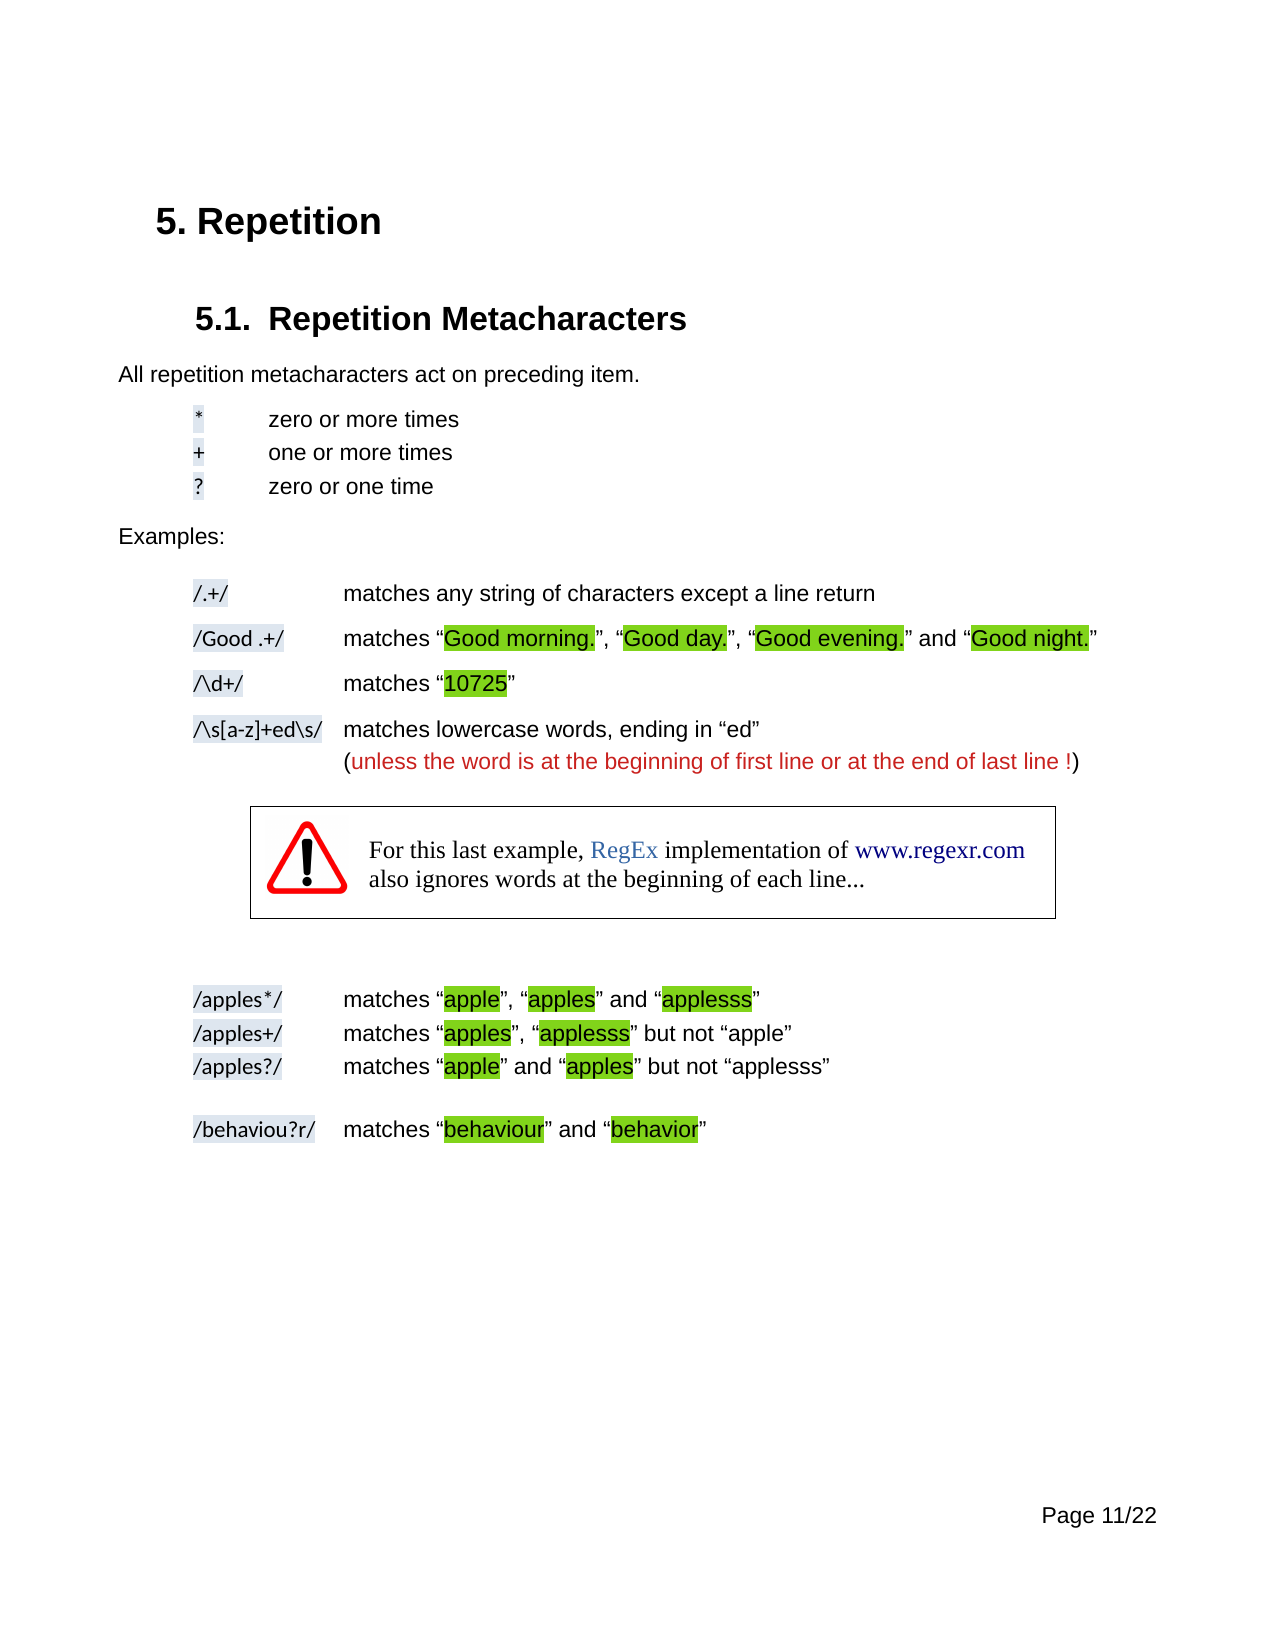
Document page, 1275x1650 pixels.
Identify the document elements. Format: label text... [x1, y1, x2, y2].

subtitle /behaviou?r/ matches “behaviour” and “behavior” [193, 1115, 1157, 1143]
subtitle /.+/ matches any string of characters except a line return [193, 579, 1157, 607]
subtitle Examples: [118, 523, 1157, 549]
subtitle /apples+/ matches “apples”, “applesss” but not “apple” [193, 1019, 1157, 1047]
subtitle /apples*/ matches “apple”, “apples” and “applesss” [193, 985, 1157, 1013]
subtitle ? zero or one time [193, 472, 1157, 500]
subtitle /\d+/ matches “10725” [193, 669, 1157, 697]
subtitle All repetition metacharacters act on preceding item. [118, 361, 1157, 388]
picture [265, 815, 349, 900]
subtitle Repetition [155, 199, 1157, 243]
subtitle + one or more times [193, 438, 1157, 466]
subtitle /Good .+/ matches “Good morning.”, “Good day.”, “Good evening.” and “Good night.” [193, 624, 1157, 652]
subtitle * zero or more times [193, 405, 1157, 433]
subtitle /\s[a-z]+ed\s/ matches lowercase words, ending in “ed” [193, 715, 1157, 743]
subtitle /apples?/ matches “apple” and “apples” but not “applesss” [193, 1052, 1157, 1080]
subtitle (unless the word is at the beginning of first line or at the end of last line !) [193, 748, 1157, 775]
subtitle Repetition Metacharacters [195, 299, 1157, 338]
